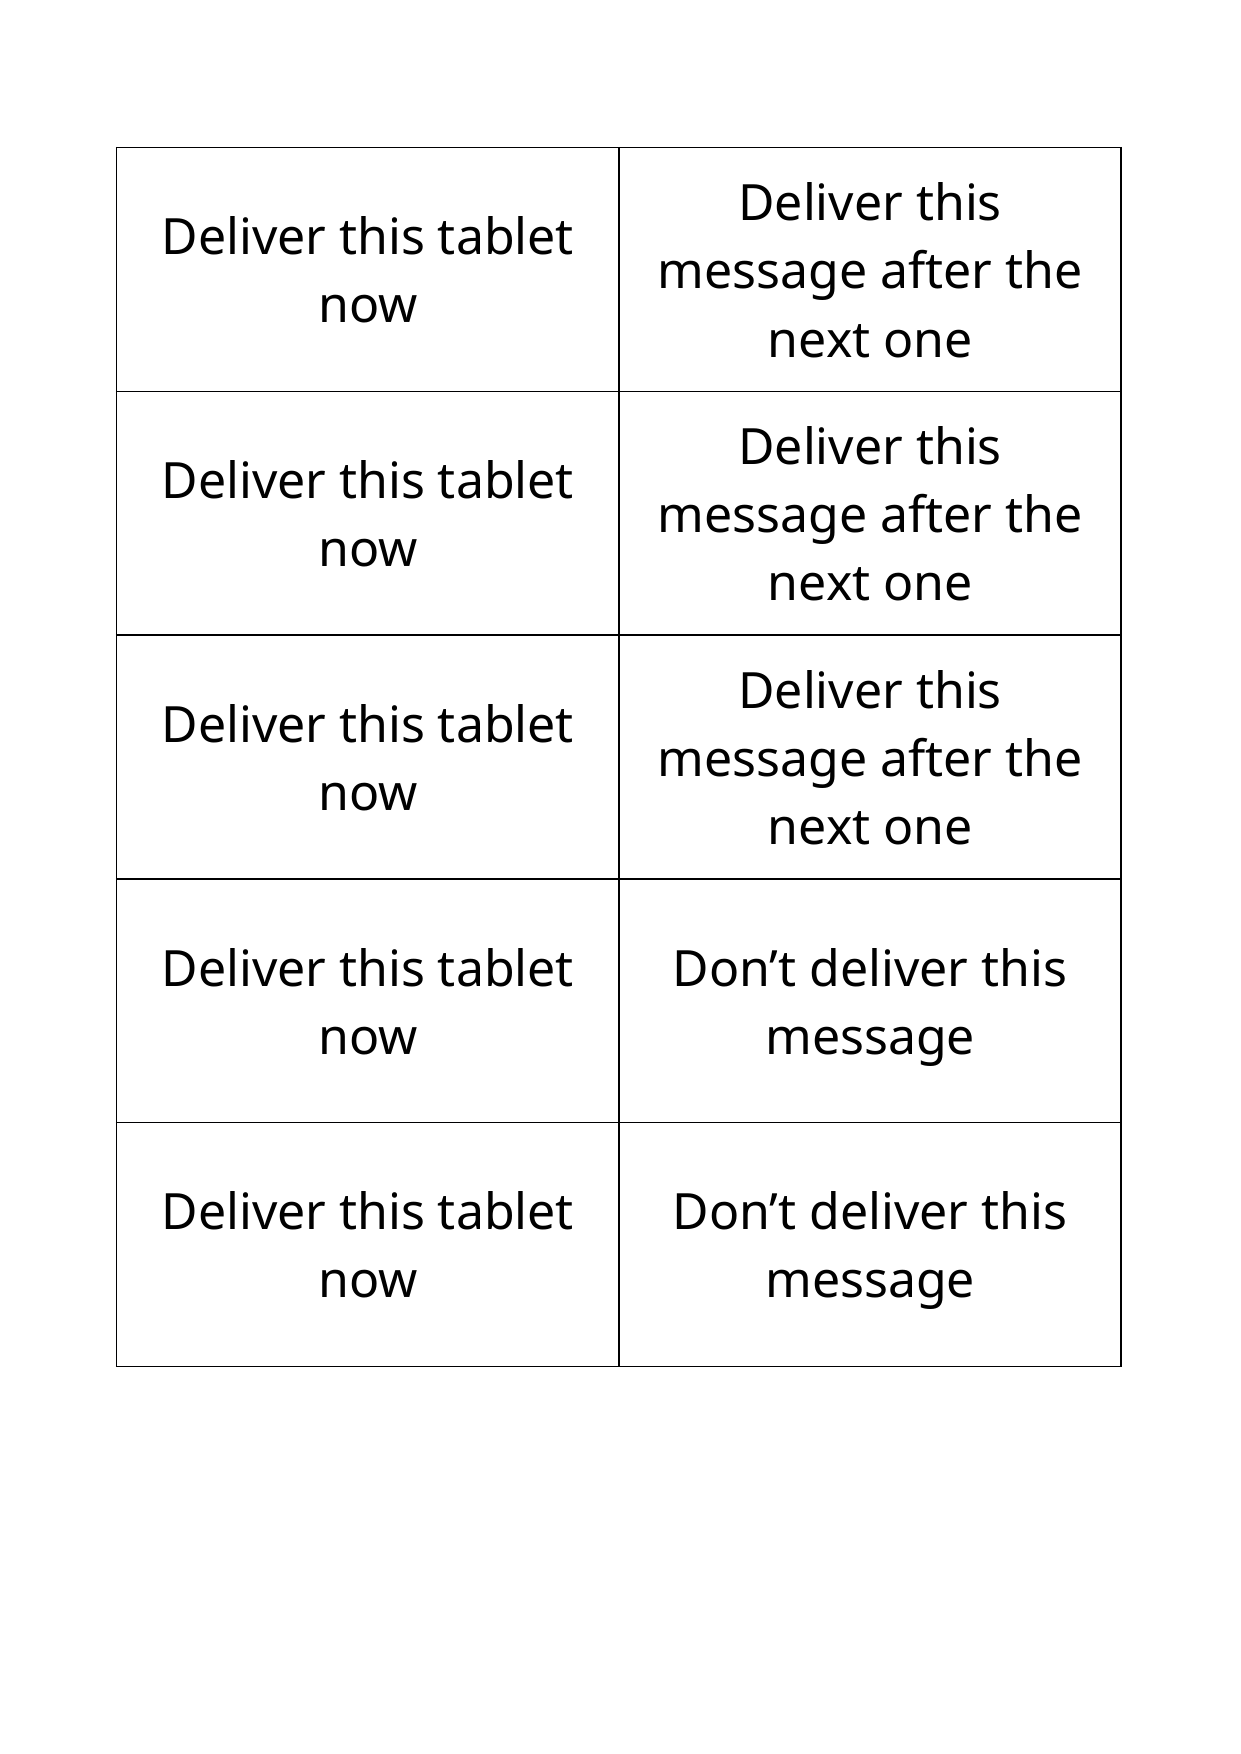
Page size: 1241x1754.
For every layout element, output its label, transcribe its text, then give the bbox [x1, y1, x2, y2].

table_cell Deliver this tablet now [117, 392, 618, 634]
table_cell Don’t deliver this message [620, 880, 1120, 1122]
table_cell Deliver this tablet now [117, 636, 618, 878]
table_cell Deliver this tablet now [117, 1123, 618, 1366]
table_cell Don’t deliver this message [620, 1123, 1120, 1366]
table_cell Deliver this message after the next one [620, 636, 1120, 878]
table_header Deliver this tablet now [117, 148, 618, 391]
table_cell Deliver this message after the next one [620, 392, 1120, 634]
table_cell Deliver this tablet now [117, 880, 618, 1122]
table_header Deliver this message after the next one [620, 148, 1120, 391]
